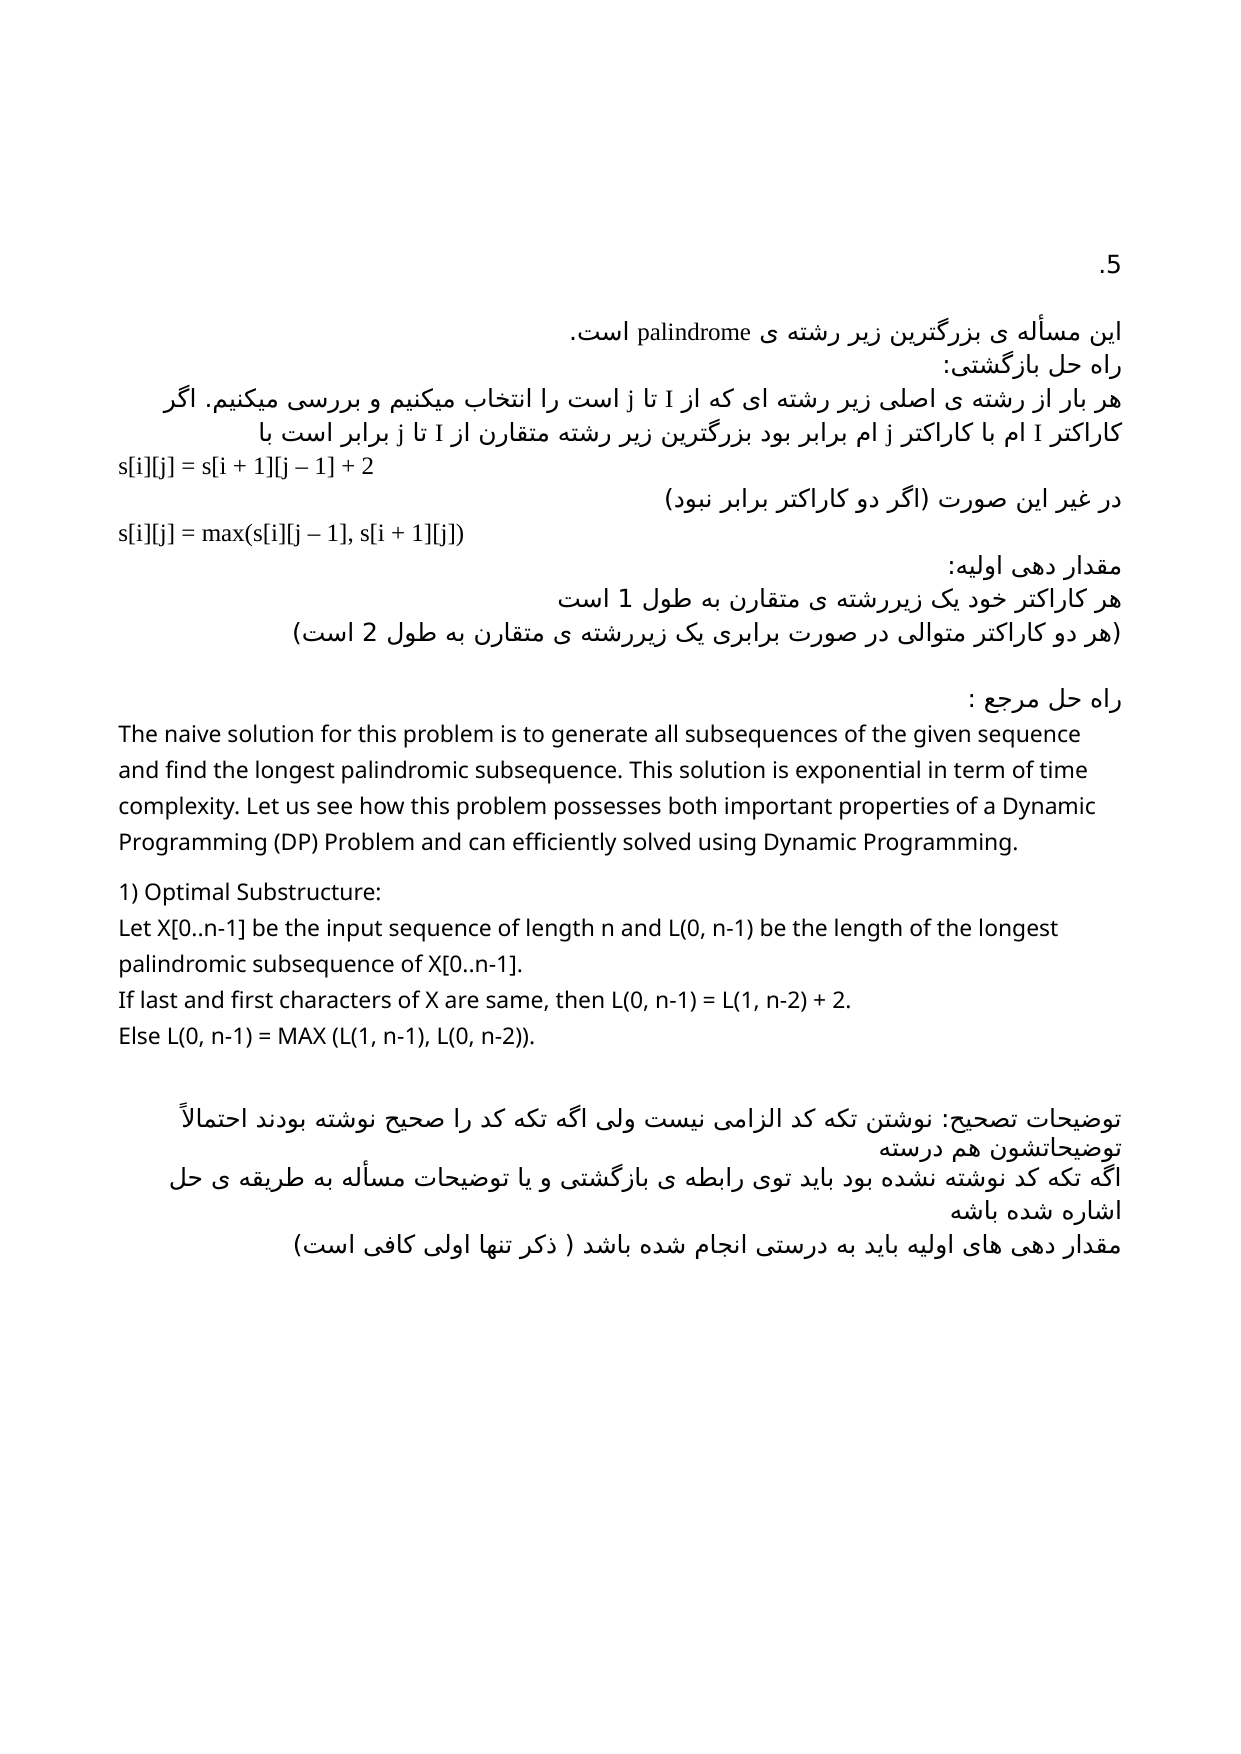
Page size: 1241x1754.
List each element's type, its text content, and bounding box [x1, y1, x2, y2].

text راه حل مرجع : [118, 684, 1122, 714]
text هر کاراکتر خود یک زیررشته ی متقارن به طول 1 است [118, 584, 1122, 613]
text در غیر این صورت (اگر دو کاراکتر برابر نبود) [118, 484, 1122, 513]
text If last and first characters of X are same, then L(0, n-1) = L(1, n-2) + 2. Else L(0, n-1) = MAX (L(1, n-1), L(0, n-2)). [118, 984, 1122, 1051]
text مقدار دهی اولیه: [118, 551, 1122, 580]
text اگه تکه کد نوشته نشده بود باید توی رابطه ی بازگشتی و یا توضیحات مسأله به طریقه ی حل اشاره شده باشه [118, 1163, 1122, 1225]
text 5. [118, 250, 1122, 279]
text s[i][j] = s[i + 1][j – 1] + 2 [118, 451, 1122, 480]
text این مسأله ی بزرگترین زیر رشته ی palindrome است. [118, 317, 1122, 346]
text راه حل بازگشتی: [118, 350, 1122, 379]
text s[i][j] = max(s[i][j – 1], s[i + 1][j]) [118, 518, 1122, 547]
text هر بار از رشته ی اصلی زیر رشته ای که از I تا j است را انتخاب میکنیم و بررسی میکنیم. اگر کاراکتر I ام با کاراکتر j ام برابر بود بزرگترین زیر رشته متقارن از I تا j برابر است با [118, 384, 1122, 447]
text 1) Optimal Substructure: Let X[0..n-1] be the input sequence of length n and L(0, n-1) be the length of the longest palindromic subsequence of X[0..n-1]. [118, 876, 1122, 979]
text توضیحات تصحیح: نوشتن تکه کد الزامی نیست ولی اگه تکه کد را صحیح نوشته بودند احتمالاً توضیحاتشون هم درسته [118, 1104, 1122, 1163]
text The naive solution for this problem is to generate all subsequences of the given sequence and find the longest palindromic subsequence. This solution is exponential in term of time complexity. Let us see how this problem possesses both important properties of a Dynamic Programming (DP) Problem and can efficiently solved using Dynamic Programming. [118, 718, 1122, 857]
text (هر دو کاراکتر متوالی در صورت برابری یک زیررشته ی متقارن به طول 2 است) [118, 618, 1122, 647]
text مقدار دهی های اولیه باید به درستی انجام شده باشد ( ذکر تنها اولی کافی است) [118, 1230, 1122, 1259]
